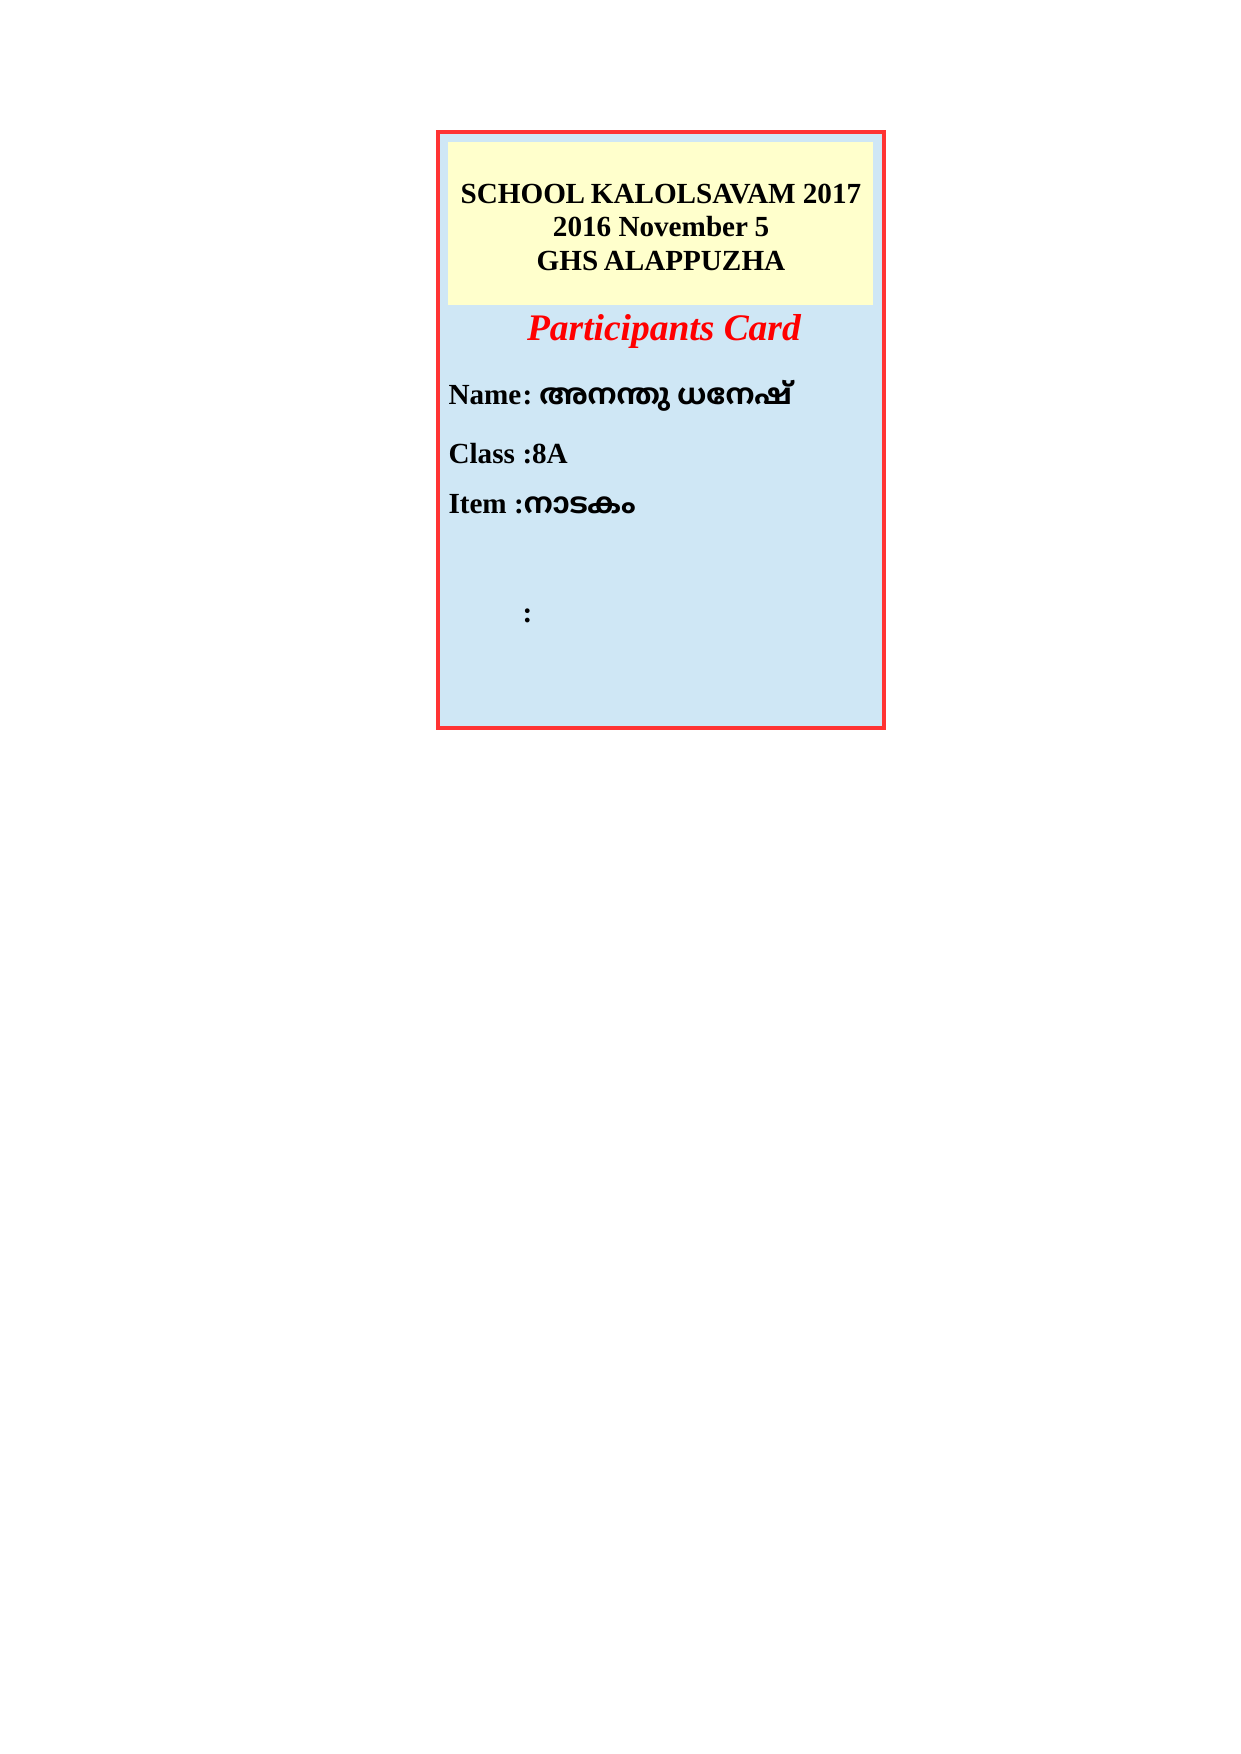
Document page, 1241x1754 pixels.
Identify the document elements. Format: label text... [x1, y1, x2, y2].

text 2016 November 5 [448, 209, 873, 243]
text GHS ALAPPUZHA [448, 243, 873, 277]
text Class :8A [448, 436, 873, 469]
text Name : അനന്തു ധനേഷ് [448, 377, 873, 416]
text : [448, 595, 873, 629]
text Item :നാടകം [448, 486, 873, 526]
text Participants Card [448, 305, 873, 348]
text ­ [118, 118, 1122, 147]
text SCHOOL KALOLSAVAM 2017 [448, 176, 873, 209]
